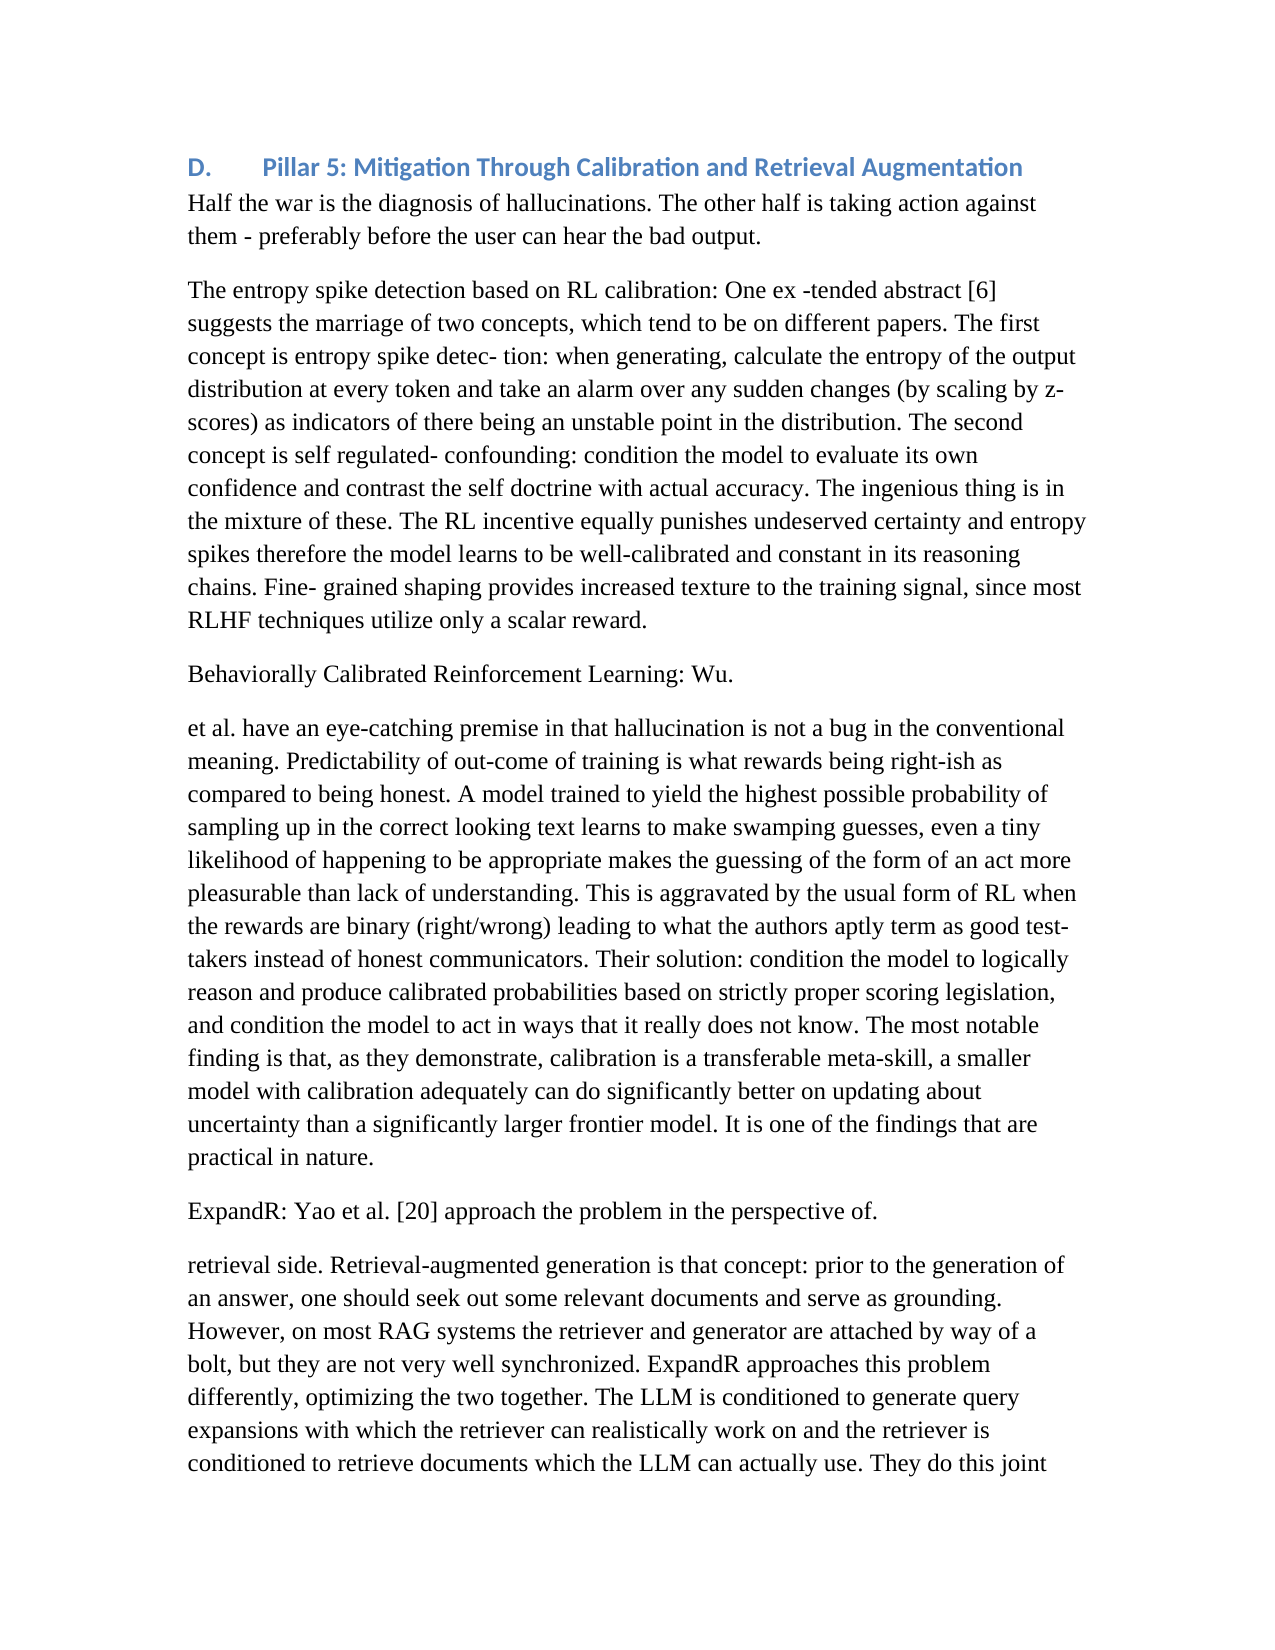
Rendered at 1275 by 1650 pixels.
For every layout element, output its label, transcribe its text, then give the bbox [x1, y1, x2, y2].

text The entropy spike detection based on RL calibration: One ex -tended abstract [6] suggests the marriage of two concepts, which tend to be on different papers. The first concept is entropy spike detec- tion: when generating, calculate the entropy of the output distribution at every token and take an alarm over any sudden changes (by scaling by z-scores) as indicators of there being an unstable point in the distribution. The second concept is self regulated- confounding: condition the model to evaluate its own confidence and contrast the self doctrine with actual accuracy. The ingenious thing is in the mixture of these. The RL incentive equally punishes undeserved certainty and entropy spikes therefore the model learns to be well-calibrated and constant in its reasoning chains. Fine- grained shaping provides increased texture to the training signal, since most RLHF techniques utilize only a scalar reward. [187, 275, 1087, 634]
text ExpandR: Yao et al. [20] approach the problem in the perspective of. [187, 1196, 1087, 1224]
text et al. have an eye-catching premise in that hallucination is not a bug in the conventional meaning. Predictability of out-come of training is what rewards being right-ish as compared to being honest. A model trained to yield the highest possible probability of sampling up in the correct looking text learns to make swamping guesses, even a tiny likelihood of happening to be appropriate makes the guessing of the form of an act more pleasurable than lack of understanding. This is aggravated by the usual form of RL when the rewards are binary (right/wrong) leading to what the authors aptly term as good test- takers instead of honest communicators. Their solution: condition the model to logically reason and produce calibrated probabilities based on strictly proper scoring legislation, and condition the model to act in ways that it really does not know. The most notable finding is that, as they demonstrate, calibration is a transferable meta-skill, a smaller model with calibration adequately can do significantly better on updating about uncertainty than a significantly larger frontier model. It is one of the findings that are practical in nature. [187, 713, 1087, 1171]
text Behaviorally Calibrated Reinforcement Learning: Wu. [187, 659, 1087, 688]
subtitle D. Pillar 5: Mitigation Through Calibration and Retrieval Augmentation [187, 150, 1087, 183]
text retrieval side. Retrieval-augmented generation is that concept: prior to the generation of an answer, one should seek out some relevant documents and serve as grounding. However, on most RAG systems the retriever and generator are attached by way of a bolt, but they are not very well synchronized. ExpandR approaches this problem differently, optimizing the two together. The LLM is conditioned to generate query expansions with which the retriever can realistically work on and the retriever is conditioned to retrieve documents which the LLM can actually use. They do this joint [187, 1250, 1087, 1477]
text Half the war is the diagnosis of hallucinations. The other half is taking action against them - preferably before the user can hear the bad output. [187, 188, 1087, 250]
